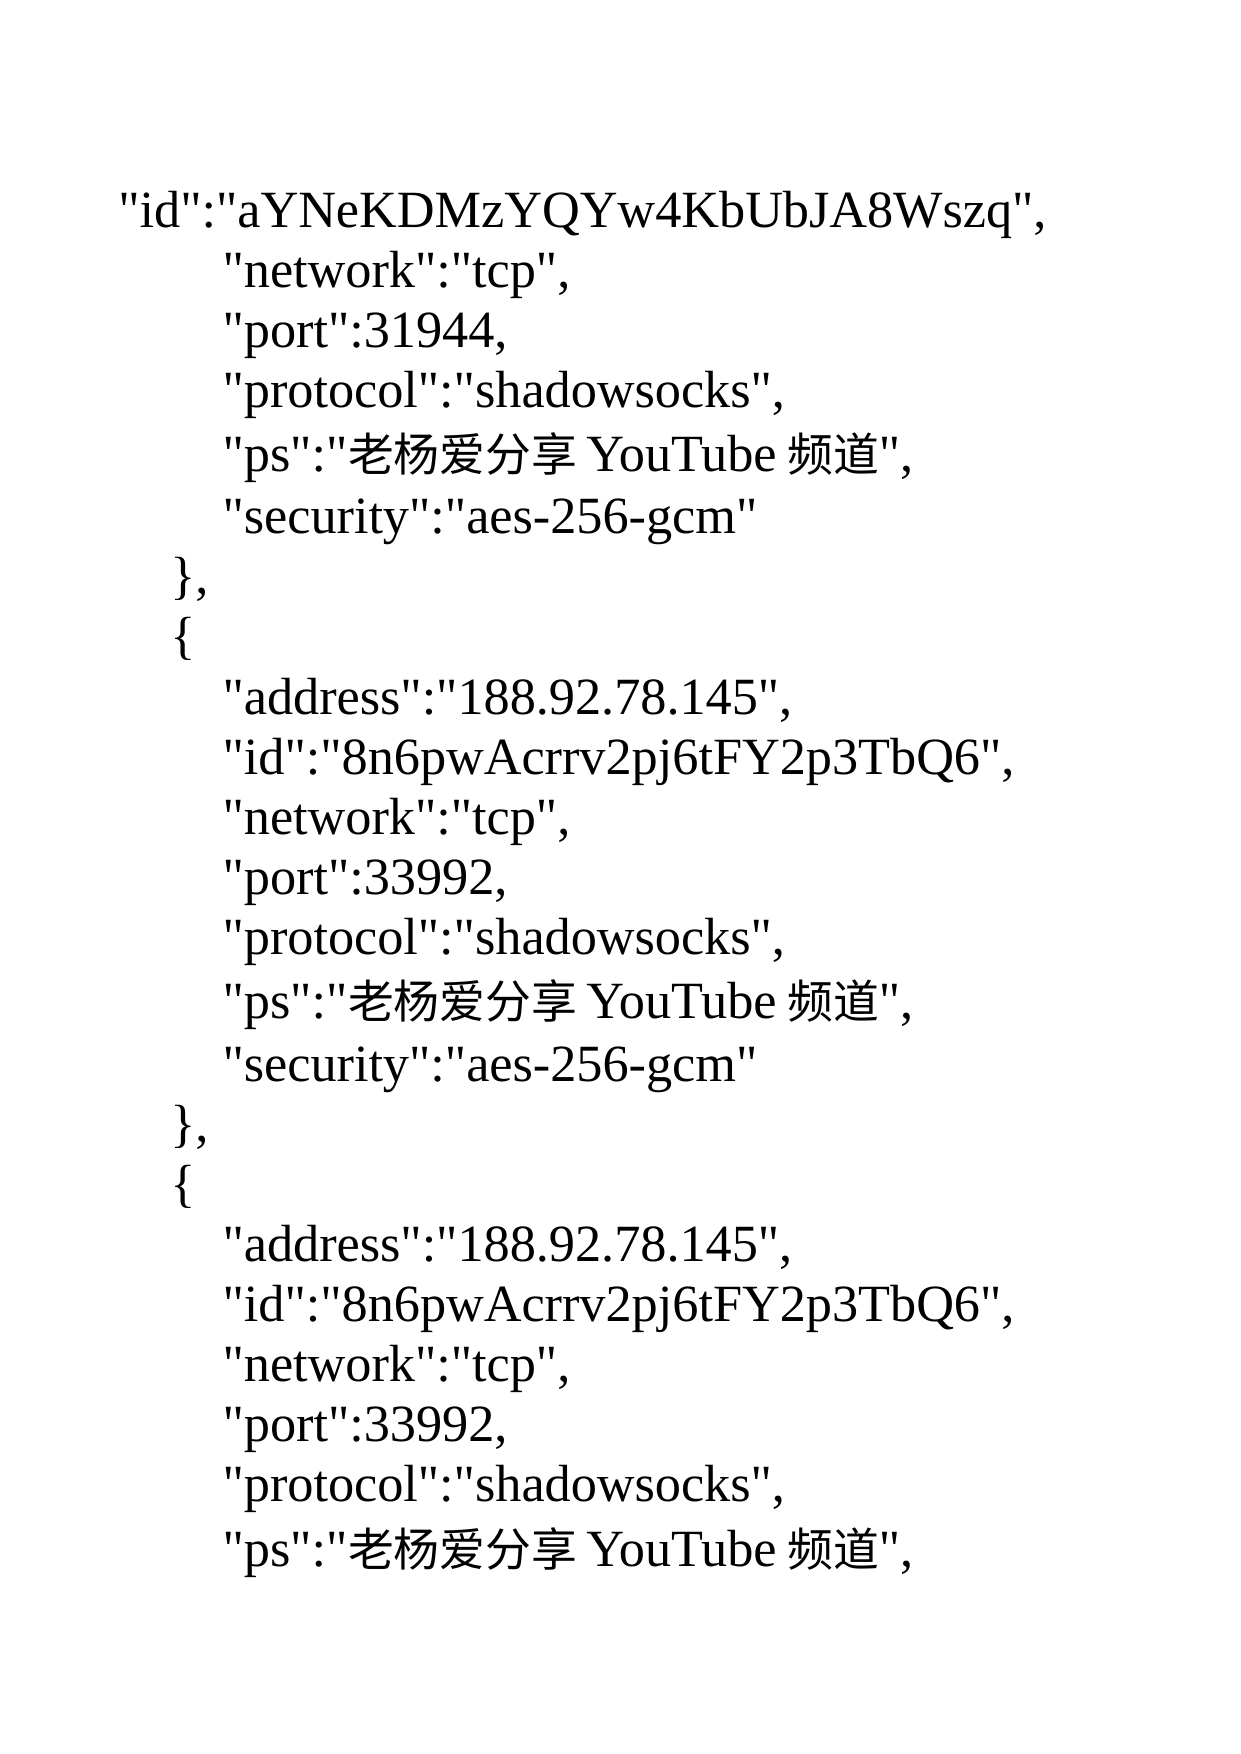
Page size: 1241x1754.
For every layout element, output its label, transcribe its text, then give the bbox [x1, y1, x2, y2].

text "network":"tcp", [118, 1333, 1122, 1393]
text "address":"188.92.78.145", [118, 665, 1122, 725]
text { [118, 605, 1122, 665]
text "id":"8n6pwAcrrv2pj6tFY2p3TbQ6", [118, 1273, 1122, 1333]
text "ps":"老杨爱分享YouTube频道", [118, 419, 1122, 485]
text }, [118, 545, 1122, 605]
text "port":33992, [118, 846, 1122, 906]
text "network":"tcp", [118, 786, 1122, 846]
text "ps":"老杨爱分享YouTube频道", [118, 1513, 1122, 1579]
text "protocol":"shadowsocks", [118, 1453, 1122, 1513]
text "id":"aYNeKDMzYQYw4KbUbJA8Wszq", [118, 118, 1122, 238]
text "ps":"老杨爱分享YouTube频道", [118, 966, 1122, 1032]
text "address":"188.92.78.145", [118, 1212, 1122, 1273]
text "port":31944, [118, 298, 1122, 358]
text "id":"8n6pwAcrrv2pj6tFY2p3TbQ6", [118, 725, 1122, 786]
text "protocol":"shadowsocks", [118, 906, 1122, 966]
text "port":33992, [118, 1393, 1122, 1453]
text "protocol":"shadowsocks", [118, 358, 1122, 419]
text "security":"aes-256-gcm" [118, 1032, 1122, 1092]
text }, [118, 1092, 1122, 1152]
text "security":"aes-256-gcm" [118, 485, 1122, 545]
text "network":"tcp", [118, 238, 1122, 298]
text { [118, 1152, 1122, 1212]
